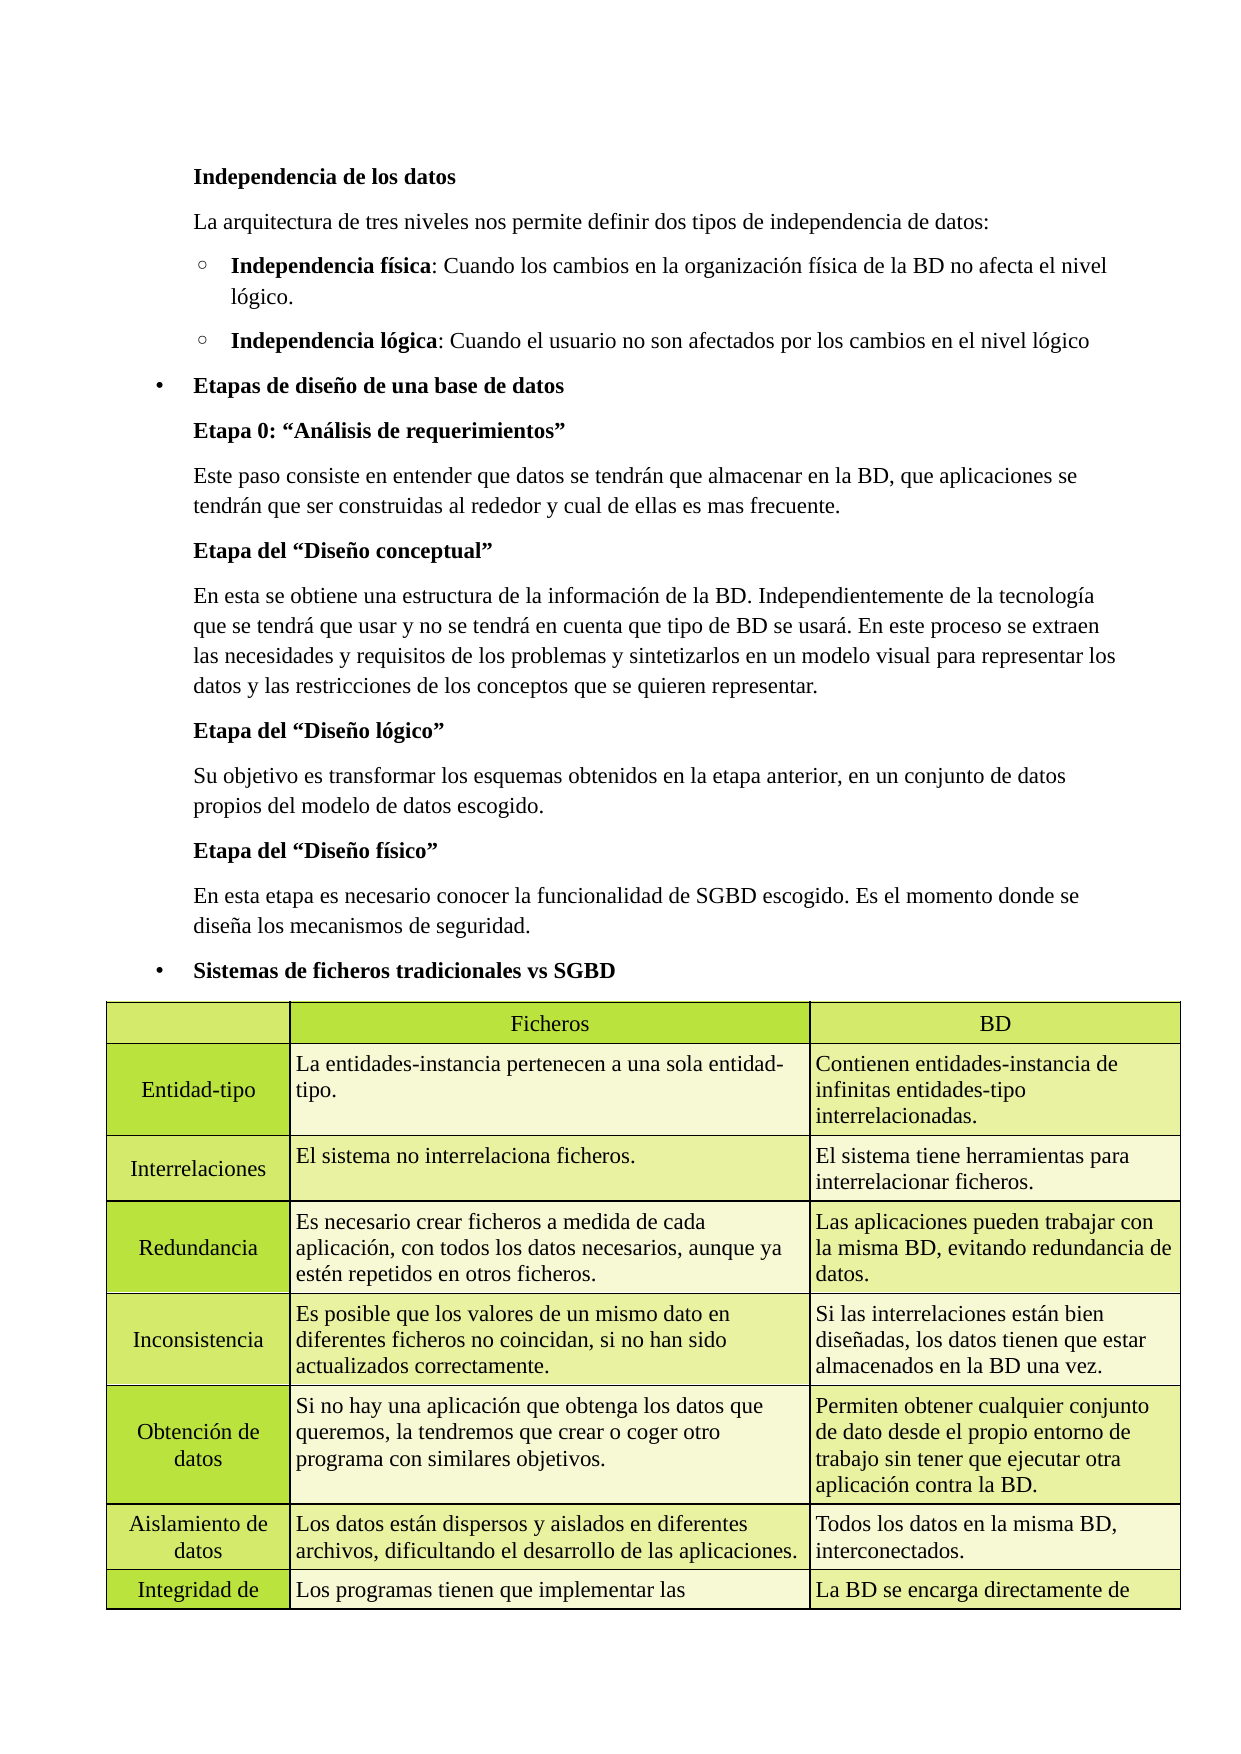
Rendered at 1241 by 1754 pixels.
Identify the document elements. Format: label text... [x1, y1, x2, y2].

list Independencia física: Cuando los cambios en la organización física de la BD no afecta el nivel lógico. [193, 252, 1122, 309]
list Independencia lógica: Cuando el usuario no son afectados por los cambios en el nivel lógico [193, 327, 1122, 354]
list La arquitectura de tres niveles nos permite definir dos tipos de independencia de datos: [156, 208, 1122, 234]
table_cell La entidades-instancia pertenecen a una sola entidad-tipo. [291, 1044, 809, 1135]
table_cell Es necesario crear ficheros a medida de cada aplicación, con todos los datos necesarios, aunque ya estén repetidos en otros ficheros. [291, 1202, 809, 1292]
table_cell Si las interrelaciones están bien diseñadas, los datos tienen que estar almacenados en la BD una vez. [811, 1294, 1180, 1384]
list Su objetivo es transformar los esquemas obtenidos en la etapa anterior, en un conjunto de datos propios del modelo de datos escogido. [156, 762, 1122, 818]
table_cell La BD se encarga directamente de [811, 1570, 1180, 1608]
table_header [107, 1003, 289, 1043]
table_cell Aislamiento de datos [107, 1505, 289, 1569]
table_cell El sistema tiene herramientas para interrelacionar ficheros. [811, 1136, 1180, 1200]
table_cell Interrelaciones [107, 1136, 289, 1200]
list En esta etapa es necesario conocer la funcionalidad de SGBD escogido. Es el momento donde se diseña los mecanismos de seguridad. [156, 882, 1122, 938]
table_cell Entidad-tipo [107, 1044, 289, 1135]
list Sistemas de ficheros tradicionales vs SGBD [156, 957, 1122, 983]
table_cell Obtención de datos [107, 1386, 289, 1503]
table_header BD [811, 1003, 1180, 1043]
table_cell Los programas tienen que implementar las [291, 1570, 809, 1608]
table_cell Todos los datos en la misma BD, interconectados. [811, 1505, 1180, 1569]
table_cell Si no hay una aplicación que obtenga los datos que queremos, la tendremos que crear o coger otro programa con similares objetivos. [291, 1386, 809, 1503]
table_cell Inconsistencia [107, 1294, 289, 1384]
list Etapa del “Diseño conceptual” [156, 537, 1122, 563]
table_cell Permiten obtener cualquier conjunto de dato desde el propio entorno de trabajo sin tener que ejecutar otra aplicación contra la BD. [811, 1386, 1180, 1503]
list Independencia de los datos [156, 163, 1122, 189]
list Este paso consiste en entender que datos se tendrán que almacenar en la BD, que aplicaciones se tendrán que ser construidas al rededor y cual de ellas es mas frecuente. [156, 462, 1122, 518]
table_header Ficheros [291, 1003, 809, 1043]
list Etapas de diseño de una base de datos [156, 372, 1122, 399]
list Etapa del “Diseño físico” [156, 837, 1122, 863]
table_cell El sistema no interrelaciona ficheros. [291, 1136, 809, 1200]
list Etapa del “Diseño lógico” [156, 717, 1122, 743]
table_cell Contienen entidades-instancia de infinitas entidades-tipo interrelacionadas. [811, 1044, 1180, 1135]
table_cell Las aplicaciones pueden trabajar con la misma BD, evitando redundancia de datos. [811, 1202, 1180, 1292]
table_cell Los datos están dispersos y aislados en diferentes archivos, dificultando el desarrollo de las aplicaciones. [291, 1505, 809, 1569]
table_cell Redundancia [107, 1202, 289, 1292]
list En esta se obtiene una estructura de la información de la BD. Independientemente de la tecnología que se tendrá que usar y no se tendrá en cuenta que tipo de BD se usará. En este proceso se extraen las necesidades y requisitos de los problemas y sintetizarlos en un modelo visual para representar los datos y las restricciones de los conceptos que se quieren representar. [156, 582, 1122, 699]
table_cell Es posible que los valores de un mismo dato en diferentes ficheros no coincidan, si no han sido actualizados correctamente. [291, 1294, 809, 1384]
list Etapa 0: “Análisis de requerimientos” [156, 417, 1122, 443]
table_cell Integridad de [107, 1570, 289, 1608]
